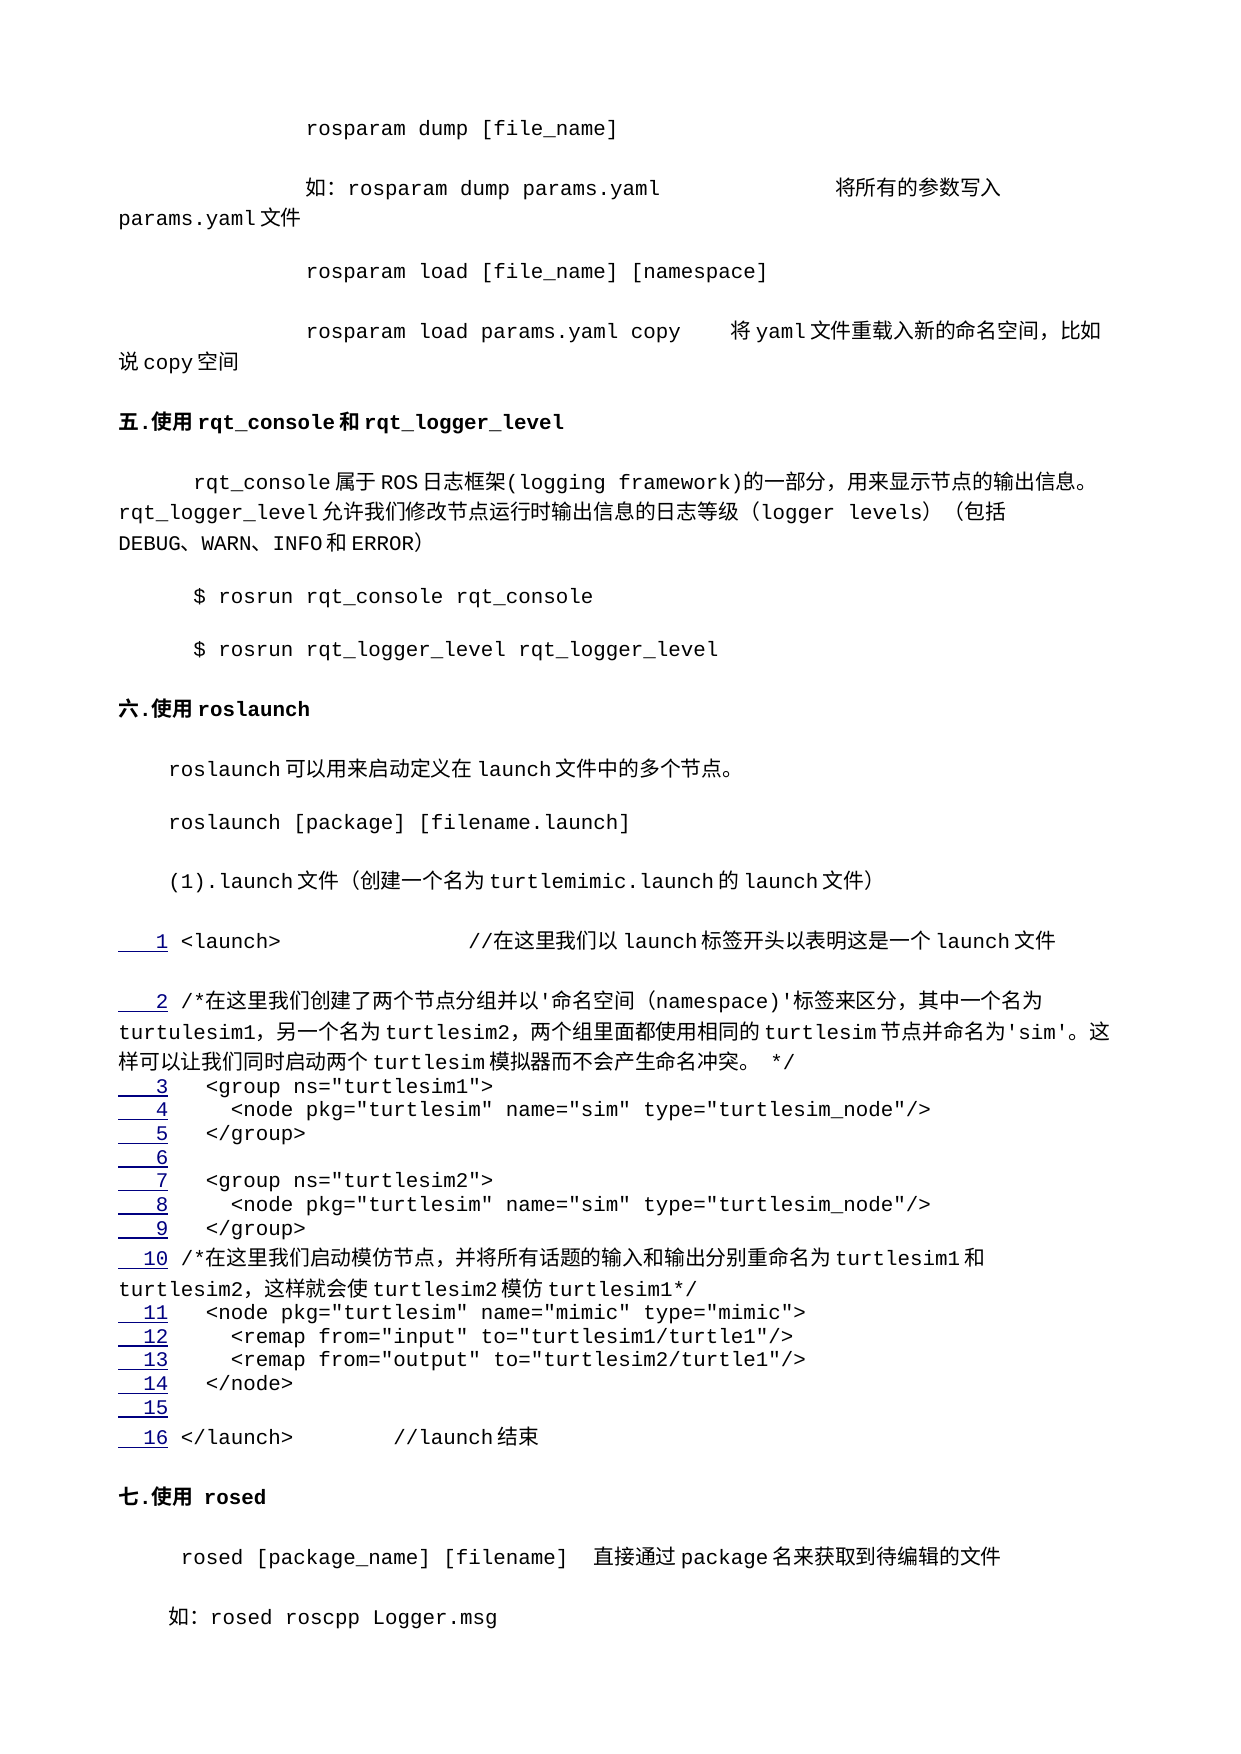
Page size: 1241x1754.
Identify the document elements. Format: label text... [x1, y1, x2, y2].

text 12 <remap from="input" to="turtlesim1/turtle1"/> [118, 1326, 1122, 1349]
text 10 /*在这里我们启动模仿节点，并将所有话题的输入和输出分别重命名为turtlesim1和turtlesim2，这样就会使turtlesim2模仿turtlesim1*/ [118, 1241, 1122, 1302]
text 13 <remap from="output" to="turtlesim2/turtle1"/> [118, 1349, 1122, 1373]
text 4 <node pkg="turtlesim" name="sim" type="turtlesim_node"/> [118, 1099, 1122, 1123]
text rosparam load params.yaml copy 将yaml文件重载入新的命名空间，比如说copy空间 [118, 315, 1122, 376]
text 3 <group ns="turtlesim1"> [118, 1076, 1122, 1099]
text 9 </group> [118, 1218, 1122, 1241]
text 5 </group> [118, 1123, 1122, 1147]
text $ rosrun rqt_console rqt_console [118, 586, 1122, 609]
text 14 </node> [118, 1373, 1122, 1397]
text $ rosrun rqt_logger_level rqt_logger_level [118, 639, 1122, 662]
text (1).launch文件（创建一个名为turtlemimic.launch的launch文件） [118, 865, 1122, 895]
text 11 <node pkg="turtlesim" name="mimic" type="mimic"> [118, 1302, 1122, 1326]
text rosparam load [file_name] [namespace] [118, 262, 1122, 285]
text 7 <group ns="turtlesim2"> [118, 1170, 1122, 1194]
text 六.使用roslaunch [118, 692, 1122, 722]
text 16 </launch> //launch结束 [118, 1420, 1122, 1451]
text roslaunch可以用来启动定义在launch文件中的多个节点。 [118, 752, 1122, 782]
text 七.使用 rosed [118, 1480, 1122, 1511]
text 8 <node pkg="turtlesim" name="sim" type="turtlesim_node"/> [118, 1194, 1122, 1218]
text 如：rosed roscpp Logger.msg [118, 1600, 1122, 1631]
text 如：rosparam dump params.yaml 将所有的参数写入params.yaml文件 [118, 171, 1122, 232]
text 2 /*在这里我们创建了两个节点分组并以'命名空间（namespace)'标签来区分，其中一个名为turtulesim1，另一个名为turtlesim2，两个组里面都使用相同的turtlesim节点并命名为'sim'。这样可以让我们同时启动两个turtlesim模拟器而不会产生命名冲突。 */ [118, 984, 1122, 1076]
text rosparam dump [file_name] [118, 118, 1122, 142]
text 五.使用rqt_console和rqt_logger_level [118, 405, 1122, 435]
text 15 [118, 1397, 1122, 1420]
text rosed [package_name] [filename] 直接通过package名来获取到待编辑的文件 [118, 1540, 1122, 1571]
text roslaunch [package] [filename.launch] [118, 812, 1122, 835]
text 1 <launch> //在这里我们以launch标签开头以表明这是一个launch文件 [118, 925, 1122, 955]
text 6 [118, 1147, 1122, 1170]
text rqt_console属于ROS日志框架(logging framework)的一部分，用来显示节点的输出信息。rqt_logger_level允许我们修改节点运行时输出信息的日志等级（logger levels）（包括 DEBUG、WARN、INFO和ERROR） [118, 465, 1122, 556]
